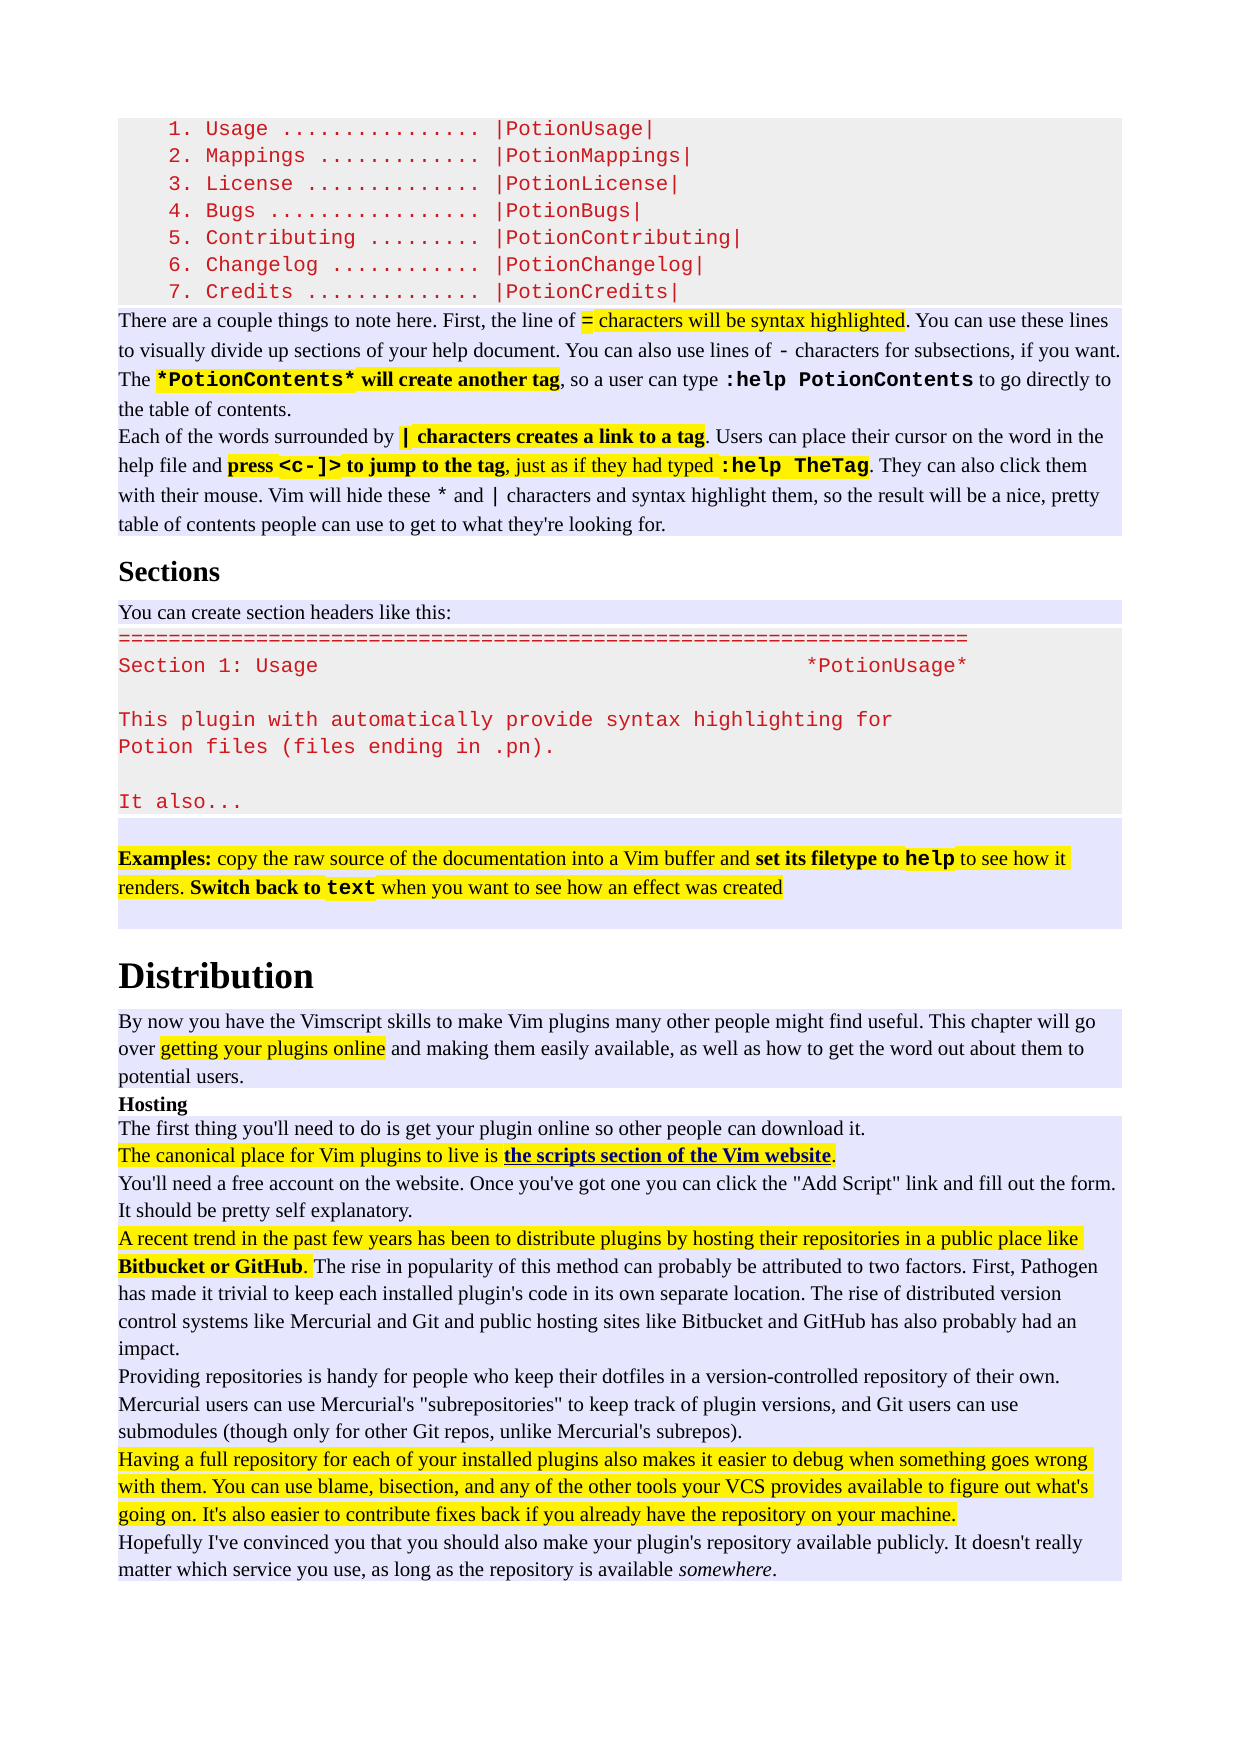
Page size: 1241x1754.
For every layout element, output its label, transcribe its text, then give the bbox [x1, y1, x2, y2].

subtitle Distribution [118, 953, 1122, 996]
text 6. Changelog ............ |PotionChangelog| [118, 254, 1122, 278]
text 4. Bugs ................. |PotionBugs| [118, 200, 1122, 223]
text The first thing you'll need to do is get your plugin online so other people can download it. [118, 1116, 1122, 1139]
text By now you have the Vimscript skills to make Vim plugins many other people might find useful. This chapter will go over getting your plugins online and making them easily available, as well as how to get the word out about them to potential users. [118, 1009, 1122, 1088]
text 1. Usage ................ |PotionUsage| [118, 118, 1122, 142]
text Having a full repository for each of your installed plugins also makes it easier to debug when something goes wrong with them. You can use blame, bisection, and any of the other tools your VCS provides available to figure out what's going on. It's also easier to contribute fixes back if you already have the repository on your machine. [118, 1447, 1122, 1526]
text 7. Credits .............. |PotionCredits| [118, 281, 1122, 305]
text Potion files (files ending in .pn). [118, 737, 1122, 760]
text ==================================================================== [118, 628, 1122, 651]
subtitle Sections [118, 554, 1122, 588]
text Examples: copy the raw source of the documentation into a Vim buffer and set its filetype to help to see how it renders. Switch back to text when you want to see how an effect was created [118, 846, 1122, 901]
text You can create section headers like this: [118, 600, 1122, 624]
text 5. Contributing ......... |PotionContributing| [118, 227, 1122, 251]
text The canonical place for Vim plugins to live is the scripts section of the Vim website. [118, 1143, 1122, 1167]
text There are a couple things to note here. First, the line of = characters will be syntax highlighted. You can use these lines to visually divide up sections of your help document. You can also use lines of - characters for subsections, if you want. [118, 308, 1122, 363]
text You'll need a free account on the website. Once you've got one you can click the "Add Script" link and fill out the form. It should be pretty self explanatory. [118, 1171, 1122, 1222]
text 3. License .............. |PotionLicense| [118, 172, 1122, 196]
text The *PotionContents* will create another tag, so a user can type :help PotionContents to go directly to the table of contents. [118, 367, 1122, 421]
subtitle Hosting [118, 1091, 1122, 1116]
text This plugin with automatically provide syntax highlighting for [118, 709, 1122, 733]
text A recent trend in the past few years has been to distribute plugins by hosting their repositories in a public place like Bitbucket or GitHub. The rise in popularity of this method can probably be attributed to two factors. First, Pathogen has made it trivial to keep each installed plugin's code in its own separate location. The rise of distributed version control systems like Mercurial and Git and public hosting sites like Bitbucket and GitHub has also probably had an impact. [118, 1226, 1122, 1360]
text It also... [118, 791, 1122, 814]
text Hopefully I've convinced you that you should also make your plugin's repository available publicly. It doesn't really matter which service you use, as long as the repository is available somewhere. [118, 1529, 1122, 1581]
text 2. Mappings ............. |PotionMappings| [118, 145, 1122, 169]
text Section 1: Usage *PotionUsage* [118, 655, 1122, 679]
text Each of the words surrounded by | characters creates a link to a tag. Users can place their cursor on the word in the help file and press <c-]> to jump to the tag, just as if they had typed :help TheTag. They can also click them with their mouse. Vim will hide these * and | characters and syntax highlight them, so the result will be a nice, pretty table of contents people can use to get to what they're looking for. [118, 424, 1122, 536]
text Providing repositories is handy for people who keep their dotfiles in a version-controlled repository of their own. Mercurial users can use Mercurial's "subrepositories" to keep track of plugin versions, and Git users can use submodules (though only for other Git repos, unlike Mercurial's subrepos). [118, 1364, 1122, 1443]
